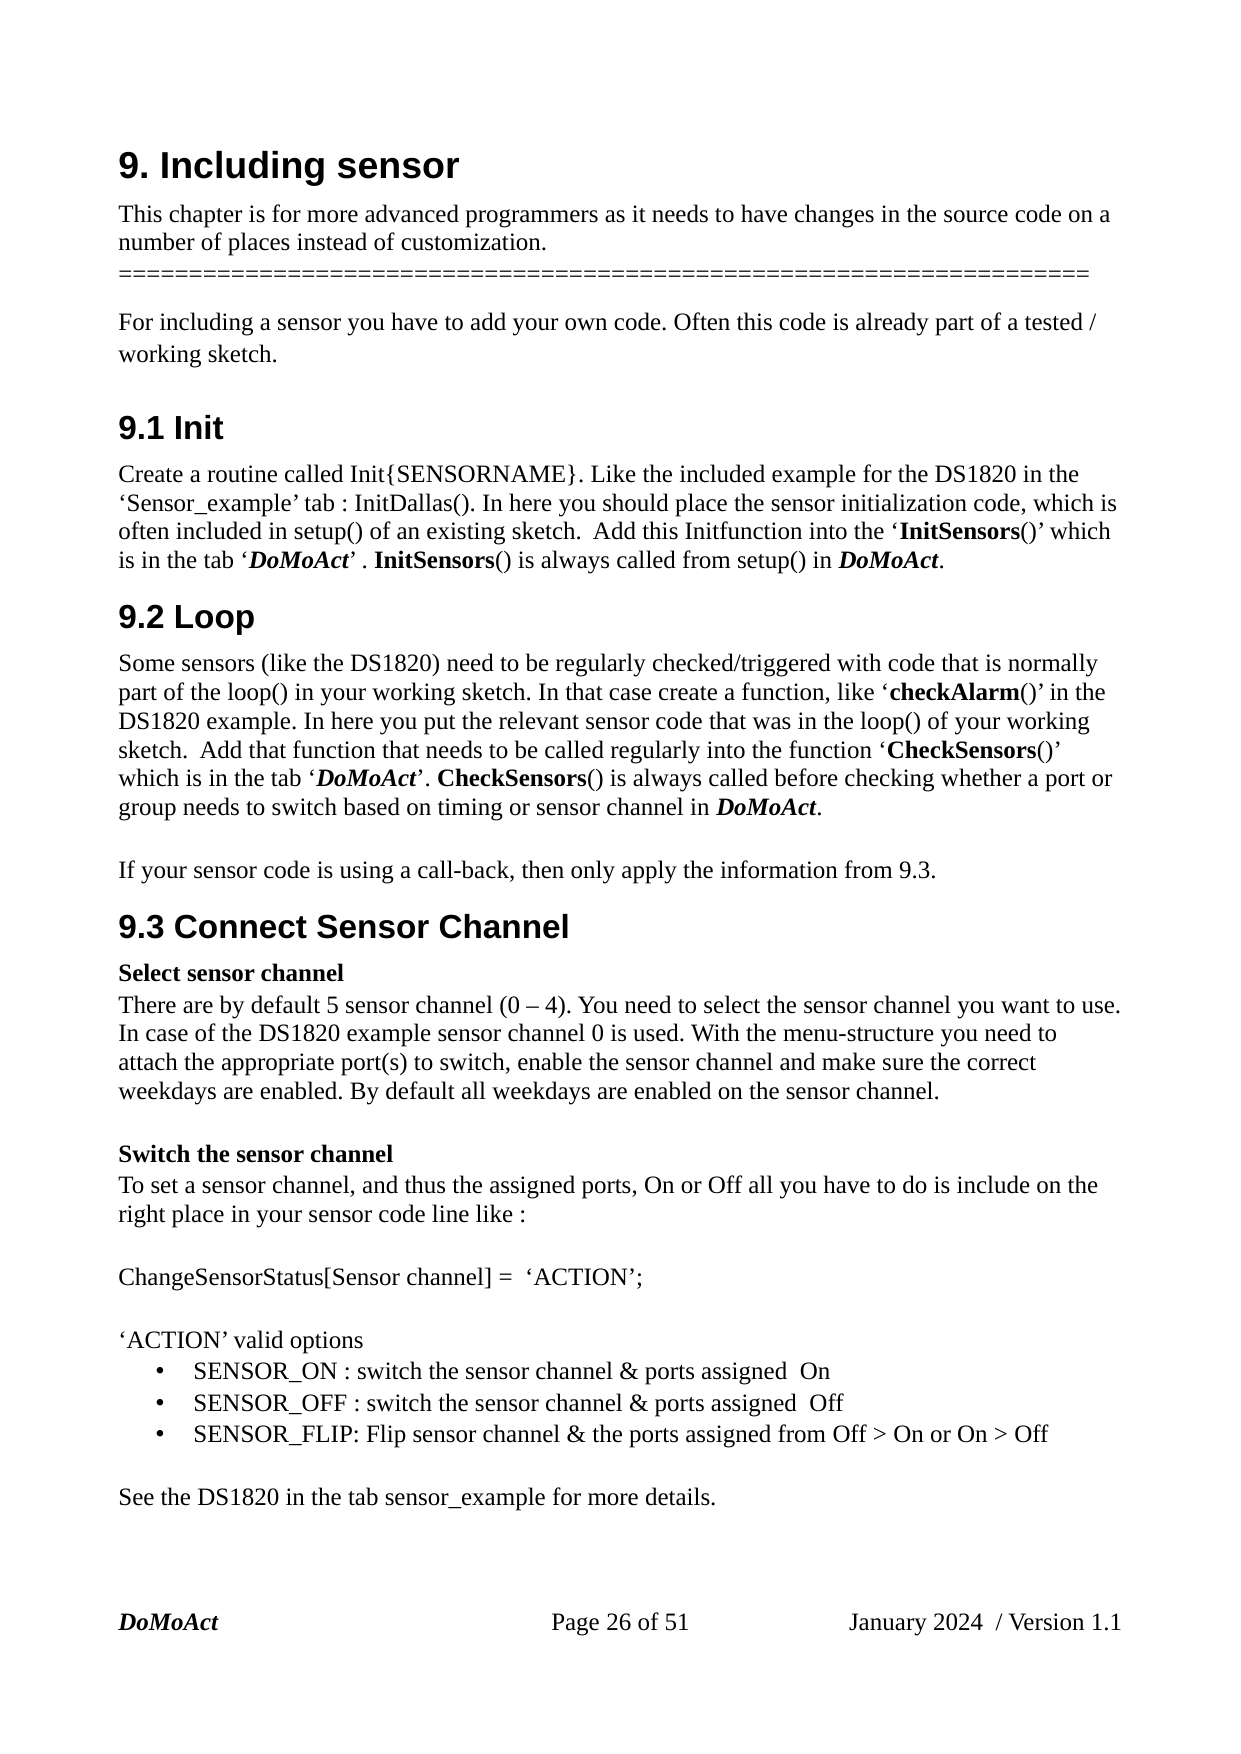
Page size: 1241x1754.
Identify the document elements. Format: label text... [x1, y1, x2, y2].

subtitle 9. Including sensor [118, 143, 1122, 186]
text Select sensor channel [118, 958, 1122, 987]
text If your sensor code is using a call-back, then only apply the information from 9.3. [118, 855, 1122, 884]
text For including a sensor you have to add your own code. Often this code is already part of a tested / working sketch. [118, 307, 1122, 368]
list SENSOR_OFF : switch the sensor channel & ports assigned Off [156, 1388, 1122, 1417]
text ‘ACTION’ valid options [118, 1325, 1122, 1354]
text See the DS1820 in the tab sensor_example for more details. [118, 1482, 1122, 1511]
text Switch the sensor channel [118, 1139, 1122, 1168]
subtitle 9.3 Connect Sensor Channel [118, 907, 1122, 946]
list SENSOR_ON : switch the sensor channel & ports assigned On [156, 1356, 1122, 1385]
list SENSOR_FLIP: Flip sensor channel & the ports assigned from Off > On or On > Off [156, 1419, 1122, 1448]
text This chapter is for more advanced programmers as it needs to have changes in the source code on a number of places instead of customization. [118, 199, 1122, 256]
text Create a routine called Init{SENSORNAME}. Like the included example for the DS1820 in the ‘Sensor_example’ tab : InitDallas(). In here you should place the sensor initialization code, which is often included in setup() of an existing sketch. Add this Initfunction into the ‘InitSensors()’ which is in the tab ‘DoMoAct’ . InitSensors() is always called from setup() in DoMoAct. [118, 459, 1122, 574]
text ChangeSensorStatus[Sensor channel] = ‘ACTION’; [118, 1262, 1122, 1291]
text Some sensors (like the DS1820) need to be regularly checked/triggered with code that is normally part of the loop() in your working sketch. In that case create a function, like ‘checkAlarm()’ in the DS1820 example. In here you put the relevant sensor code that was in the loop() of your working sketch. Add that function that needs to be called regularly into the function ‘CheckSensors()’ which is in the tab ‘DoMoAct’. CheckSensors() is always called before checking whether a port or group needs to switch based on timing or sensor channel in DoMoAct. [118, 648, 1122, 821]
subtitle 9.1 Init [118, 408, 1122, 446]
text ===================================================================== [118, 259, 1122, 288]
text There are by default 5 sensor channel (0 – 4). You need to select the sensor channel you want to use. In case of the DS1820 example sensor channel 0 is used. With the menu-structure you need to attach the appropriate port(s) to switch, enable the sensor channel and make sure the correct weekdays are enabled. By default all weekdays are enabled on the sensor channel. [118, 990, 1122, 1105]
subtitle 9.2 Loop [118, 597, 1122, 636]
text To set a sensor channel, and thus the assigned ports, On or Off all you have to do is include on the right place in your sensor code line like : [118, 1170, 1122, 1228]
